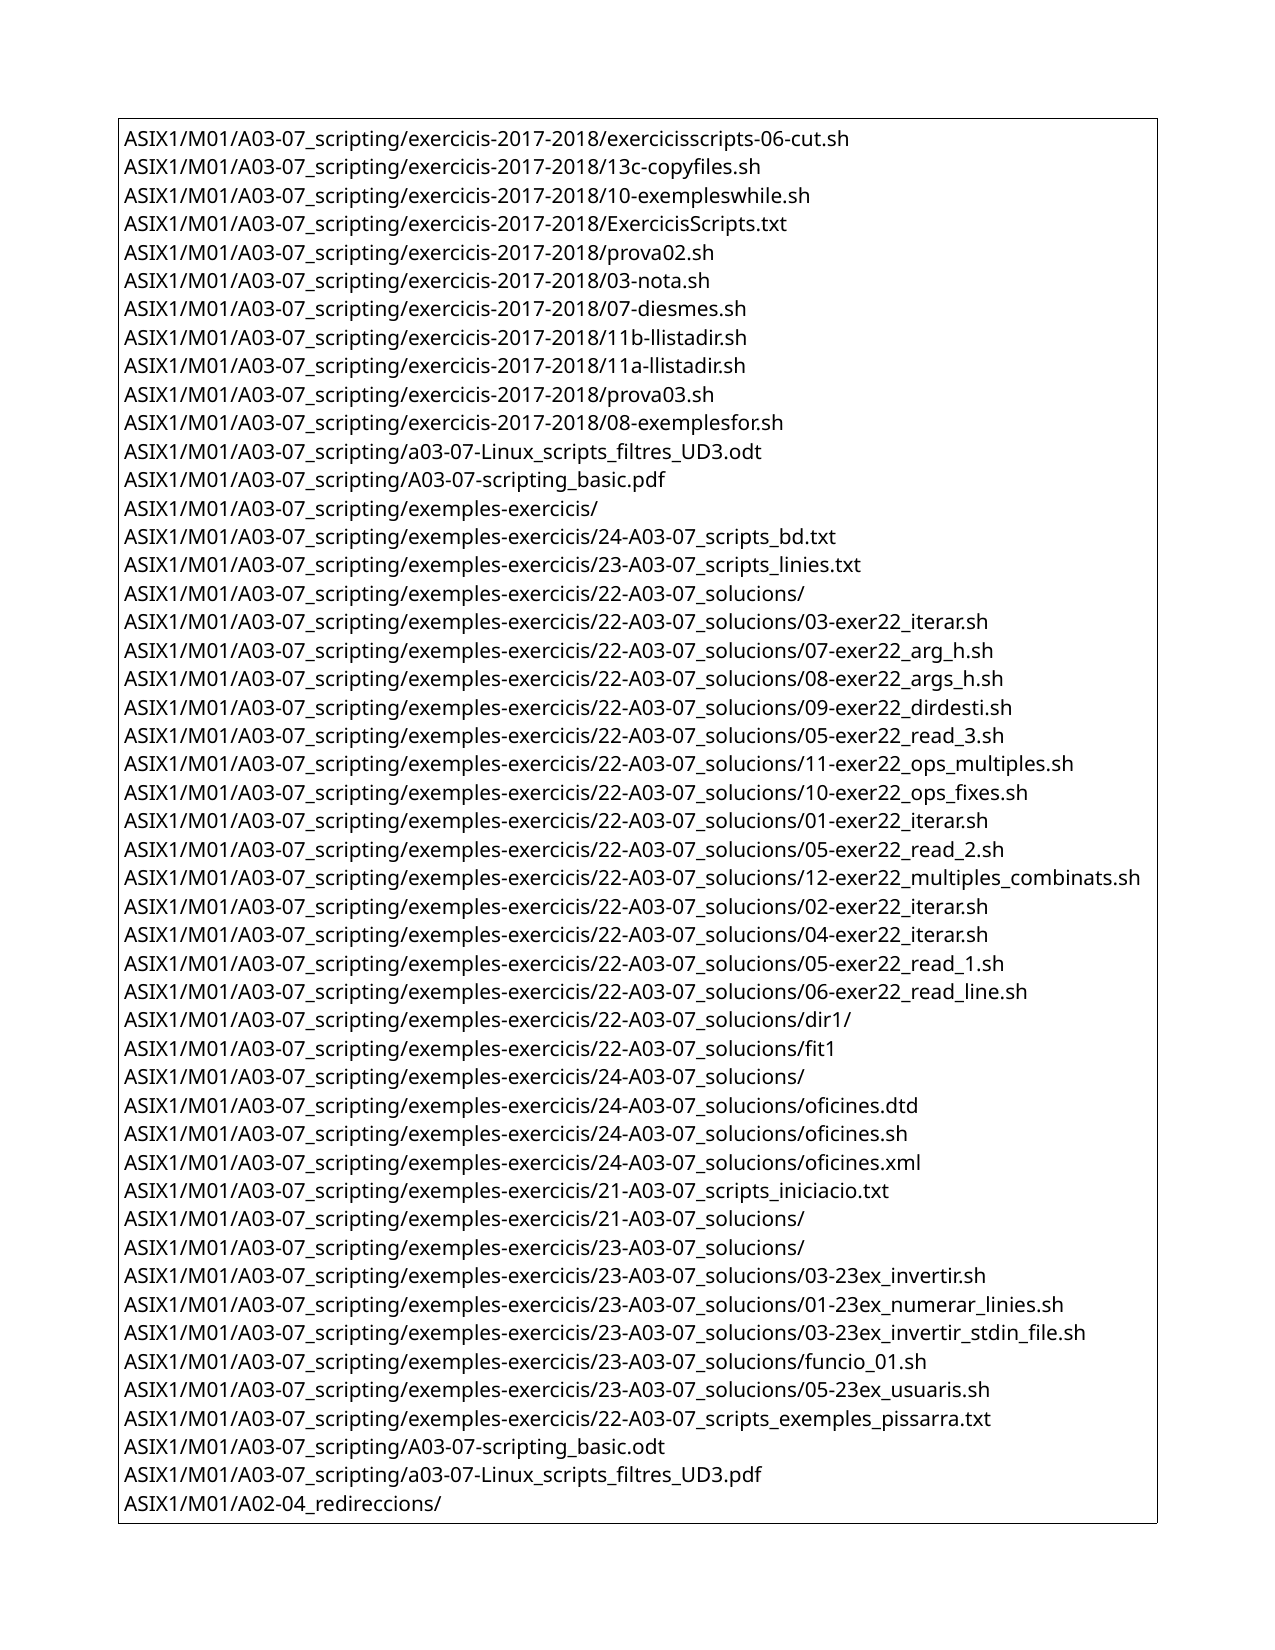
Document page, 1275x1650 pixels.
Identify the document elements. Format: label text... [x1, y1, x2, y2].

table_header ASIX1/M01/A03-07_scripting/exercicis-2017-2018/exercicisscripts-06-cut.sh ASIX1/M01/A03-07_scripting/exercicis-2017-2018/13c-copyfiles.sh ASIX1/M01/A03-07_scripting/exercicis-2017-2018/10-exempleswhile.sh ASIX1/M01/A03-07_scripting/exercicis-2017-2018/ExercicisScripts.txt ASIX1/M01/A03-07_scripting/exercicis-2017-2018/prova02.sh ASIX1/M01/A03-07_scripting/exercicis-2017-2018/03-nota.sh ASIX1/M01/A03-07_scripting/exercicis-2017-2018/07-diesmes.sh ASIX1/M01/A03-07_scripting/exercicis-2017-2018/11b-llistadir.sh ASIX1/M01/A03-07_scripting/exercicis-2017-2018/11a-llistadir.sh ASIX1/M01/A03-07_scripting/exercicis-2017-2018/prova03.sh ASIX1/M01/A03-07_scripting/exercicis-2017-2018/08-exemplesfor.sh ASIX1/M01/A03-07_scripting/a03-07-Linux_scripts_filtres_UD3.odt ASIX1/M01/A03-07_scripting/A03-07-scripting_basic.pdf ASIX1/M01/A03-07_scripting/exemples-exercicis/ ASIX1/M01/A03-07_scripting/exemples-exercicis/24-A03-07_scripts_bd.txt ASIX1/M01/A03-07_scripting/exemples-exercicis/23-A03-07_scripts_linies.txt ASIX1/M01/A03-07_scripting/exemples-exercicis/22-A03-07_solucions/ ASIX1/M01/A03-07_scripting/exemples-exercicis/22-A03-07_solucions/03-exer22_iterar.sh ASIX1/M01/A03-07_scripting/exemples-exercicis/22-A03-07_solucions/07-exer22_arg_h.sh ASIX1/M01/A03-07_scripting/exemples-exercicis/22-A03-07_solucions/08-exer22_args_h.sh ASIX1/M01/A03-07_scripting/exemples-exercicis/22-A03-07_solucions/09-exer22_dirdesti.sh ASIX1/M01/A03-07_scripting/exemples-exercicis/22-A03-07_solucions/05-exer22_read_3.sh ASIX1/M01/A03-07_scripting/exemples-exercicis/22-A03-07_solucions/11-exer22_ops_multiples.sh ASIX1/M01/A03-07_scripting/exemples-exercicis/22-A03-07_solucions/10-exer22_ops_fixes.sh ASIX1/M01/A03-07_scripting/exemples-exercicis/22-A03-07_solucions/01-exer22_iterar.sh ASIX1/M01/A03-07_scripting/exemples-exercicis/22-A03-07_solucions/05-exer22_read_2.sh ASIX1/M01/A03-07_scripting/exemples-exercicis/22-A03-07_solucions/12-exer22_multiples_combinats.sh ASIX1/M01/A03-07_scripting/exemples-exercicis/22-A03-07_solucions/02-exer22_iterar.sh ASIX1/M01/A03-07_scripting/exemples-exercicis/22-A03-07_solucions/04-exer22_iterar.sh ASIX1/M01/A03-07_scripting/exemples-exercicis/22-A03-07_solucions/05-exer22_read_1.sh ASIX1/M01/A03-07_scripting/exemples-exercicis/22-A03-07_solucions/06-exer22_read_line.sh ASIX1/M01/A03-07_scripting/exemples-exercicis/22-A03-07_solucions/dir1/ ASIX1/M01/A03-07_scripting/exemples-exercicis/22-A03-07_solucions/fit1 ASIX1/M01/A03-07_scripting/exemples-exercicis/24-A03-07_solucions/ ASIX1/M01/A03-07_scripting/exemples-exercicis/24-A03-07_solucions/oficines.dtd ASIX1/M01/A03-07_scripting/exemples-exercicis/24-A03-07_solucions/oficines.sh ASIX1/M01/A03-07_scripting/exemples-exercicis/24-A03-07_solucions/oficines.xml ASIX1/M01/A03-07_scripting/exemples-exercicis/21-A03-07_scripts_iniciacio.txt ASIX1/M01/A03-07_scripting/exemples-exercicis/21-A03-07_solucions/ ASIX1/M01/A03-07_scripting/exemples-exercicis/23-A03-07_solucions/ ASIX1/M01/A03-07_scripting/exemples-exercicis/23-A03-07_solucions/03-23ex_invertir.sh ASIX1/M01/A03-07_scripting/exemples-exercicis/23-A03-07_solucions/01-23ex_numerar_linies.sh ASIX1/M01/A03-07_scripting/exemples-exercicis/23-A03-07_solucions/03-23ex_invertir_stdin_file.sh ASIX1/M01/A03-07_scripting/exemples-exercicis/23-A03-07_solucions/funcio_01.sh ASIX1/M01/A03-07_scripting/exemples-exercicis/23-A03-07_solucions/05-23ex_usuaris.sh ASIX1/M01/A03-07_scripting/exemples-exercicis/22-A03-07_scripts_exemples_pissarra.txt ASIX1/M01/A03-07_scripting/A03-07-scripting_basic.odt ASIX1/M01/A03-07_scripting/a03-07-Linux_scripts_filtres_UD3.pdf ASIX1/M01/A02-04_redireccions/ [119, 119, 1157, 1523]
